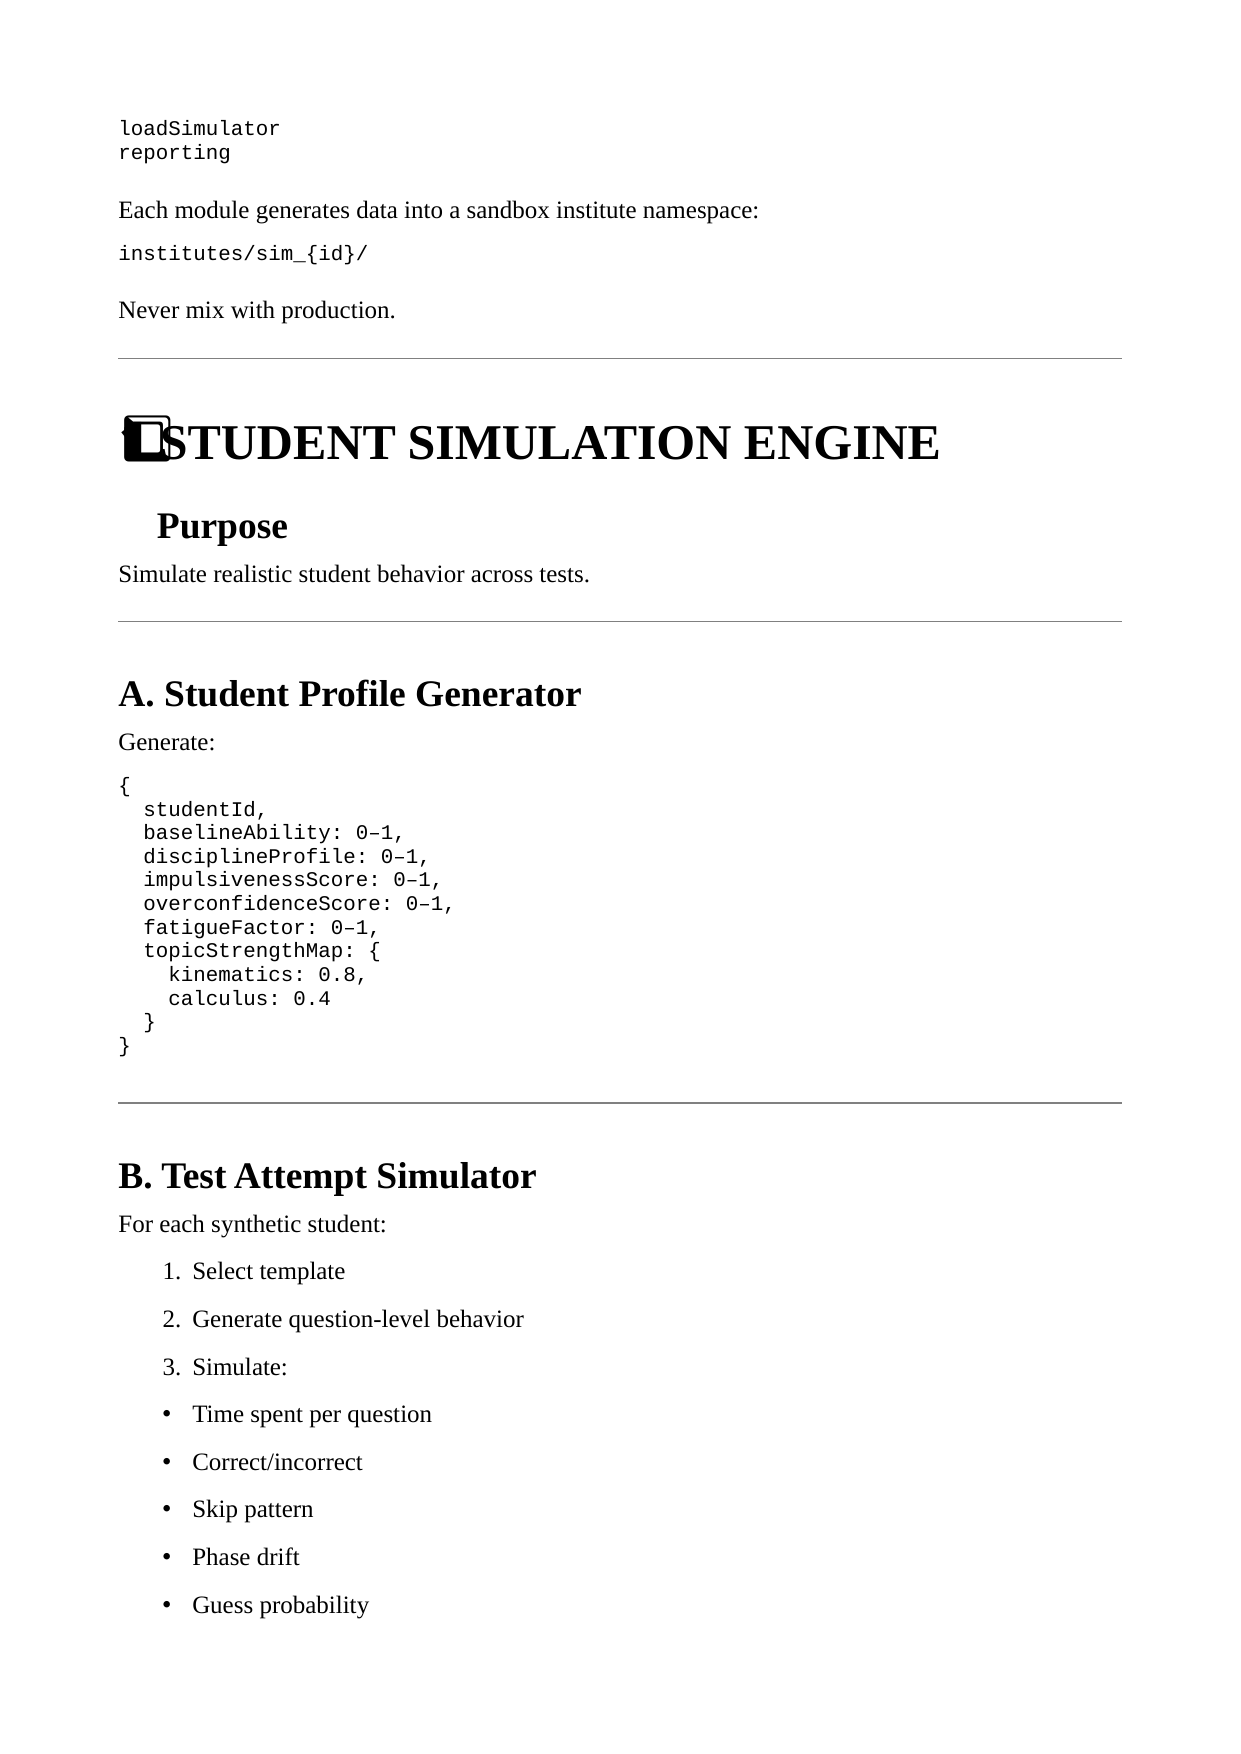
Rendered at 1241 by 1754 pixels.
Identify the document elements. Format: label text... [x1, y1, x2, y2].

subtitle A. Student Profile Generator [118, 672, 1122, 715]
subtitle 🎯 Purpose [118, 503, 1122, 546]
text Each module generates data into a sandbox institute namespace: [118, 195, 1122, 224]
text { [118, 775, 1122, 798]
text impulsivenessScore: 0–1, [118, 869, 1122, 893]
text reporting [118, 142, 1122, 165]
text studentId, [118, 798, 1122, 822]
subtitle 1️⃣ STUDENT SIMULATION ENGINE [118, 412, 1122, 470]
list Time spent per question [162, 1399, 1122, 1428]
list Generate question-level behavior [162, 1304, 1122, 1333]
text calculus: 0.4 [118, 988, 1122, 1011]
list Simulate: [162, 1352, 1122, 1380]
text institutes/sim_{id}/ [118, 242, 1122, 266]
text fatigueFactor: 0–1, [118, 917, 1122, 940]
text For each synthetic student: [118, 1209, 1122, 1238]
text Generate: [118, 727, 1122, 756]
text overconfidenceScore: 0–1, [118, 893, 1122, 917]
text topicStrengthMap: { [118, 940, 1122, 964]
list Phase drift [162, 1542, 1122, 1571]
text Simulate realistic student behavior across tests. [118, 559, 1122, 588]
text disciplineProfile: 0–1, [118, 846, 1122, 869]
list Select template [162, 1256, 1122, 1285]
list Correct/incorrect [162, 1447, 1122, 1476]
text } [118, 1011, 1122, 1035]
text loadSimulator [118, 118, 1122, 142]
text Never mix with production. [118, 296, 1122, 324]
list Guess probability [162, 1590, 1122, 1618]
list Skip pattern [162, 1494, 1122, 1523]
text kinematics: 0.8, [118, 964, 1122, 988]
text baselineAbility: 0–1, [118, 822, 1122, 846]
subtitle B. Test Attempt Simulator [118, 1153, 1122, 1196]
text } [118, 1035, 1122, 1059]
